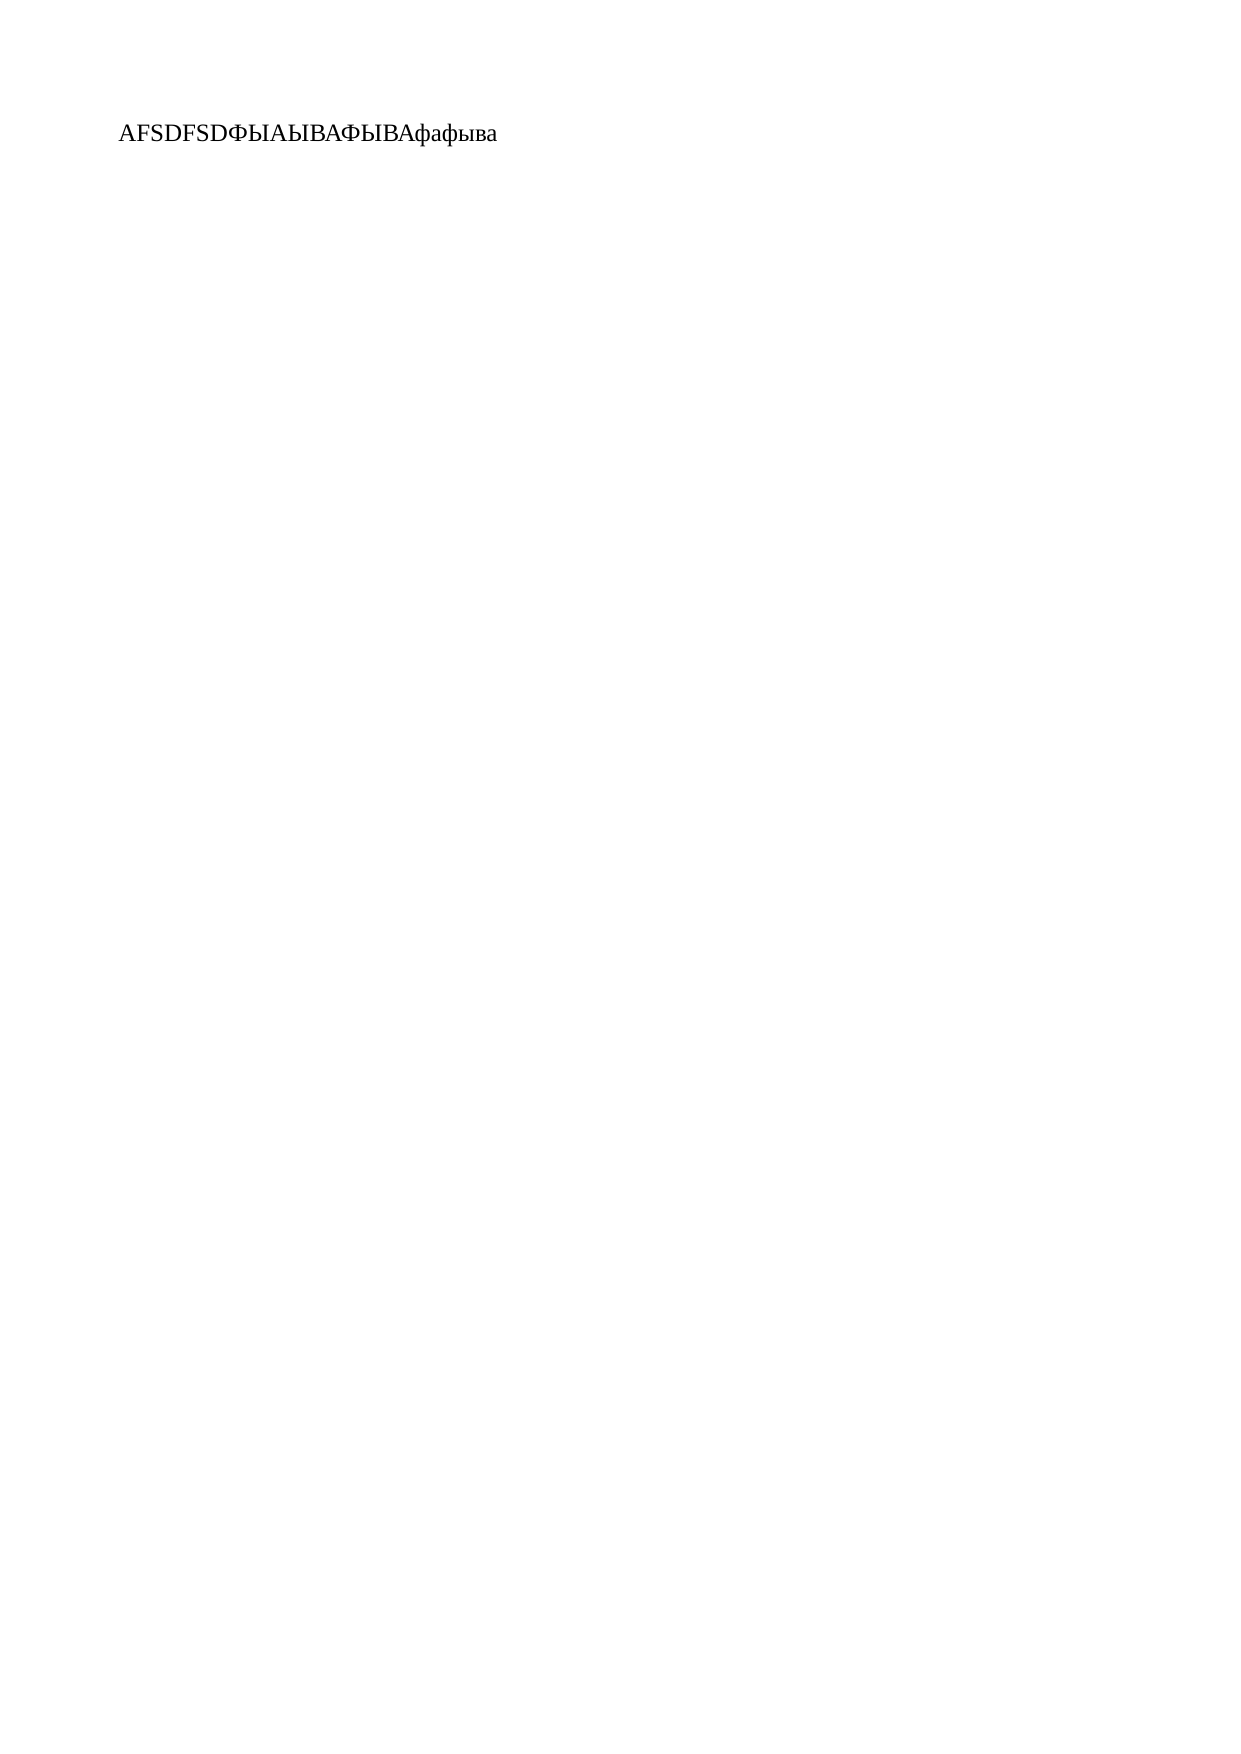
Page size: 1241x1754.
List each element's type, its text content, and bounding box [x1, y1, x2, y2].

text AFSDFSDФЫАЫВАФЫВАфафыва [118, 118, 1122, 147]
